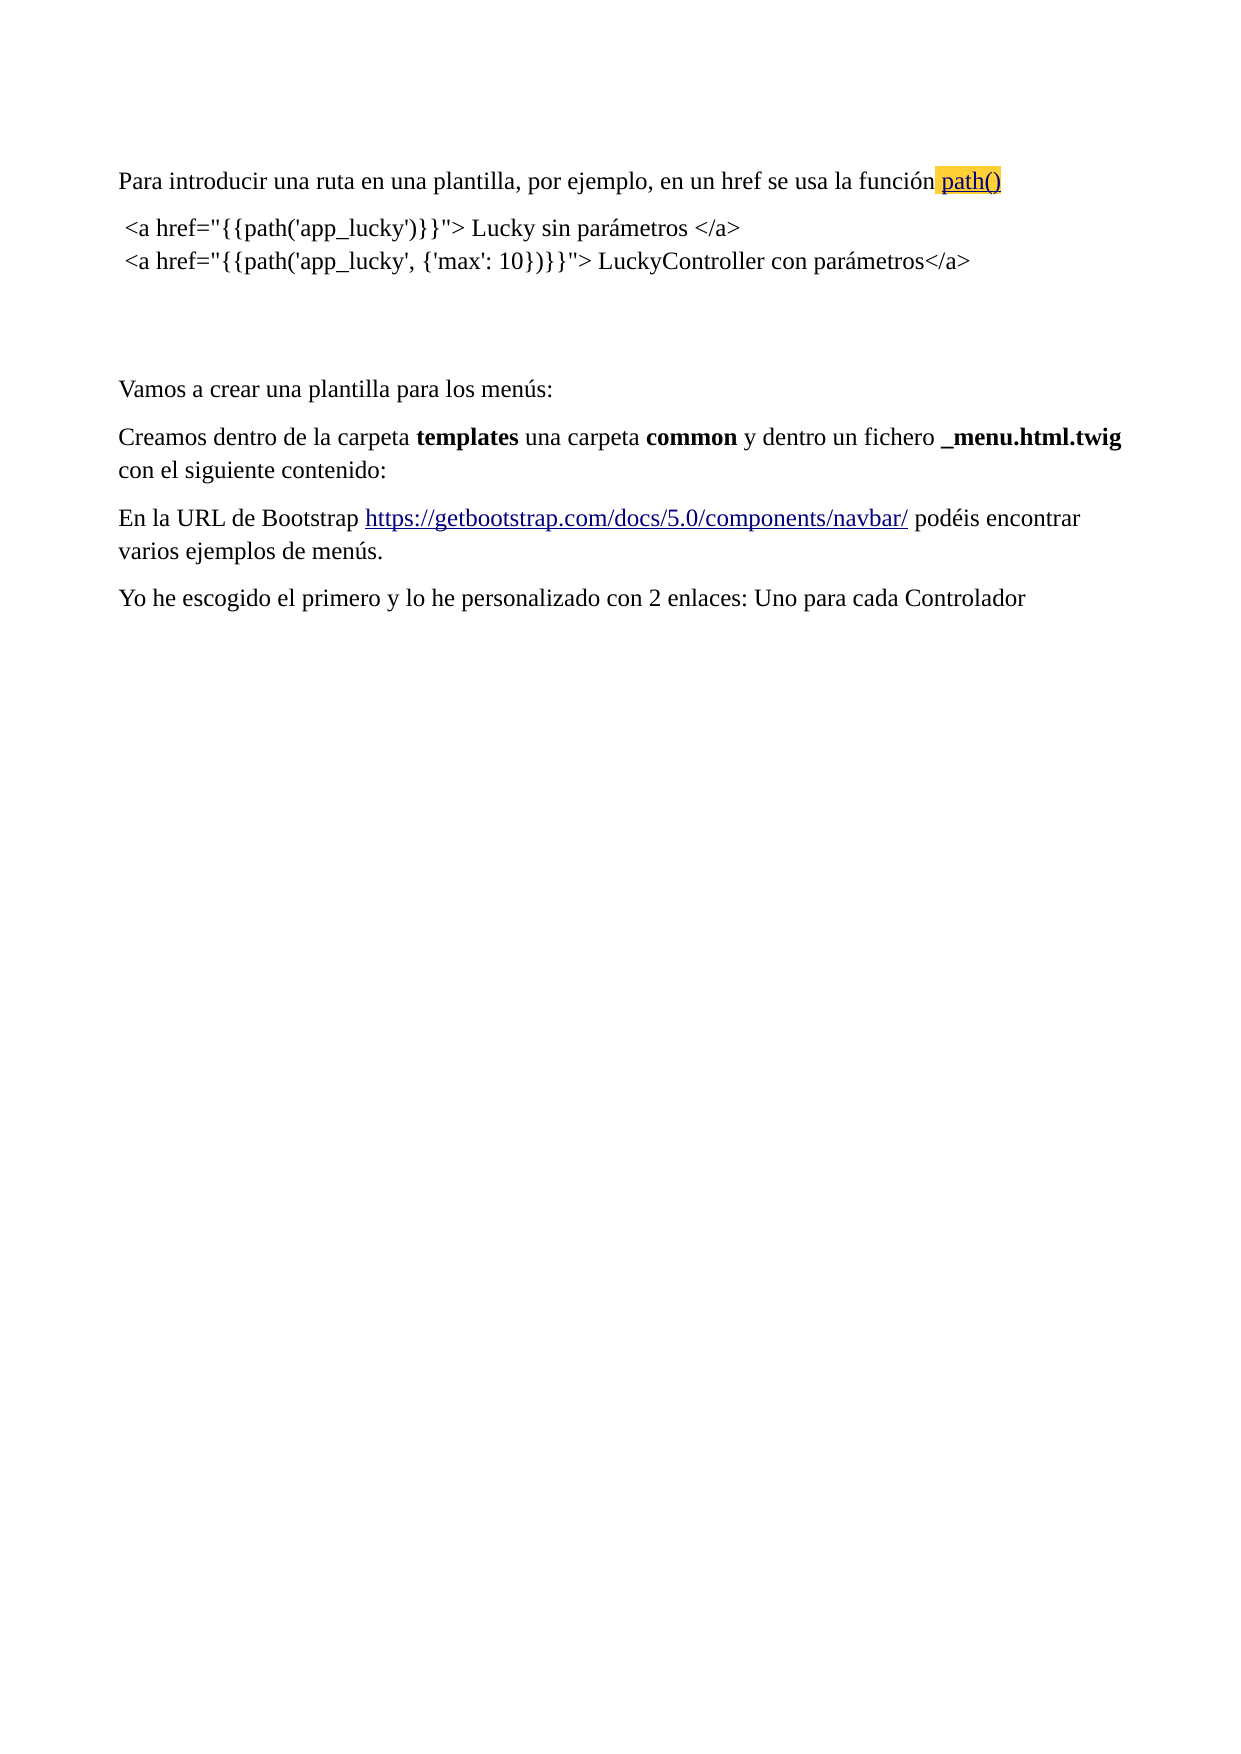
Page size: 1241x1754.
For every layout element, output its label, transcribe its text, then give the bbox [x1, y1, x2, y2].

text Creamos dentro de la carpeta templates una carpeta common y dentro un fichero _menu.html.twig con el siguiente contenido: [118, 422, 1122, 484]
text Para introducir una ruta en una plantilla, por ejemplo, en un href se usa la función path() [118, 166, 1122, 194]
text Vamos a crear una plantilla para los menús: [118, 374, 1122, 403]
text <a href="{{path('app_lucky')}}"> Lucky sin parámetros </a> [118, 213, 1122, 242]
text En la URL de Bootstrap https://getbootstrap.com/docs/5.0/components/navbar/ podéis encontrar varios ejemplos de menús. [118, 503, 1122, 564]
text <a href="{{path('app_lucky', {'max': 10})}}"> LuckyController con parámetros</a> [118, 246, 1122, 275]
text Yo he escogido el primero y lo he personalizado con 2 enlaces: Uno para cada Controlador [118, 583, 1122, 612]
